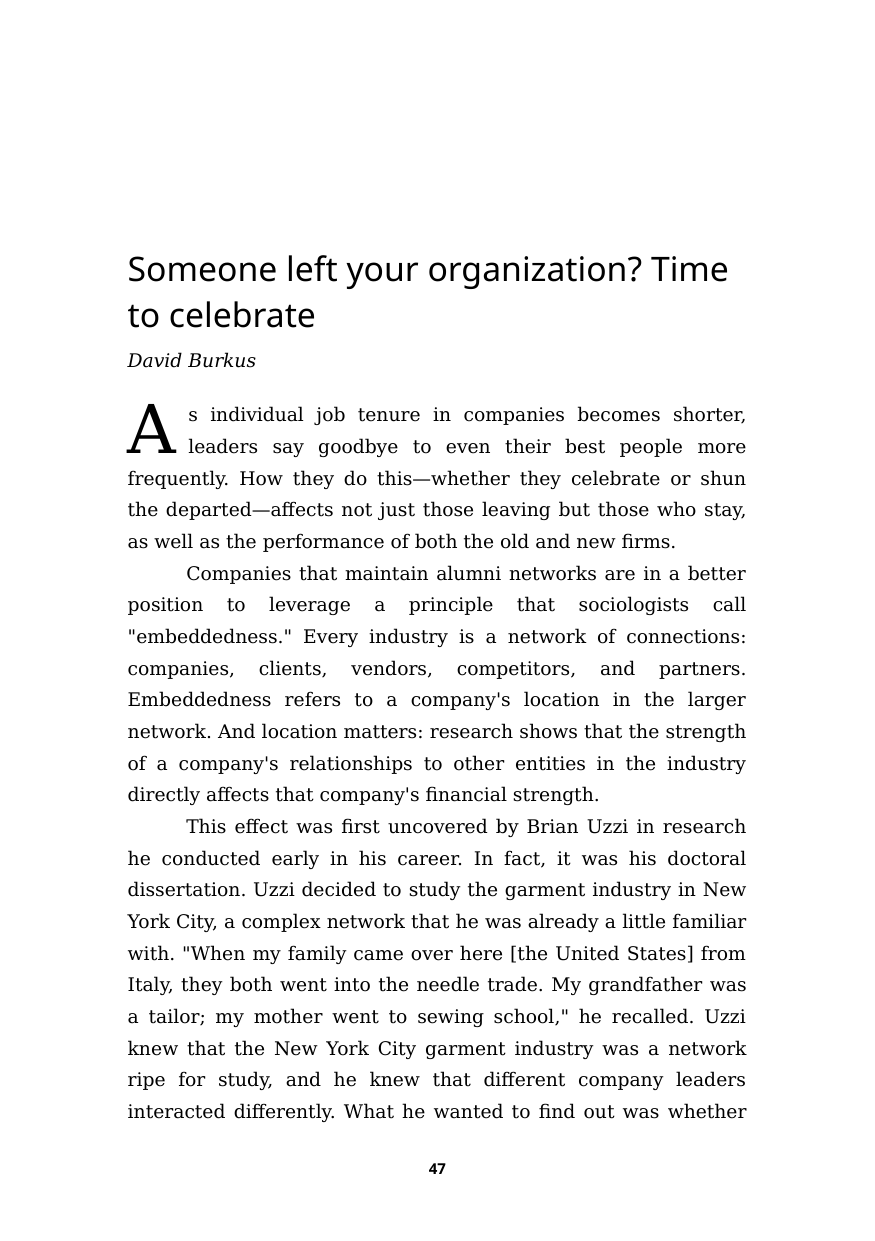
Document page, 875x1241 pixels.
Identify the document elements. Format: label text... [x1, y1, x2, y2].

text Companies that maintain alumni networks are in a better position to leverage a principle that sociologists call "embeddedness." Every industry is a network of connections: companies, clients, vendors, competitors, and partners. Embeddedness refers to a company's location in the larger network. And location matters: research shows that the strength of a company's relationships to other entities in the industry directly affects that company's financial strength. [127, 563, 747, 806]
text As individual job tenure in companies becomes shorter, leaders say goodbye to even their best people more frequently. How they do this—whether they celebrate or shun the departed—affects not just those leaving but those who stay, as well as the performance of both the old and new firms. [127, 404, 747, 553]
text David Burkus [127, 350, 747, 372]
subtitle Someone left your organization? Time to celebrate [127, 246, 747, 338]
text This effect was first uncovered by Brian Uzzi in research he conducted early in his career. In fact, it was his doctoral dissertation. Uzzi decided to study the garment industry in New York City, a complex network that he was already a little familiar with. "When my family came over here [the United States] from Italy, they both went into the needle trade. My grandfather was a tailor; my mother went to sewing school," he recalled. Uzzi knew that the New York City garment industry was a network ripe for study, and he knew that different company leaders interacted differently. What he wanted to find out was whether [127, 816, 747, 1123]
